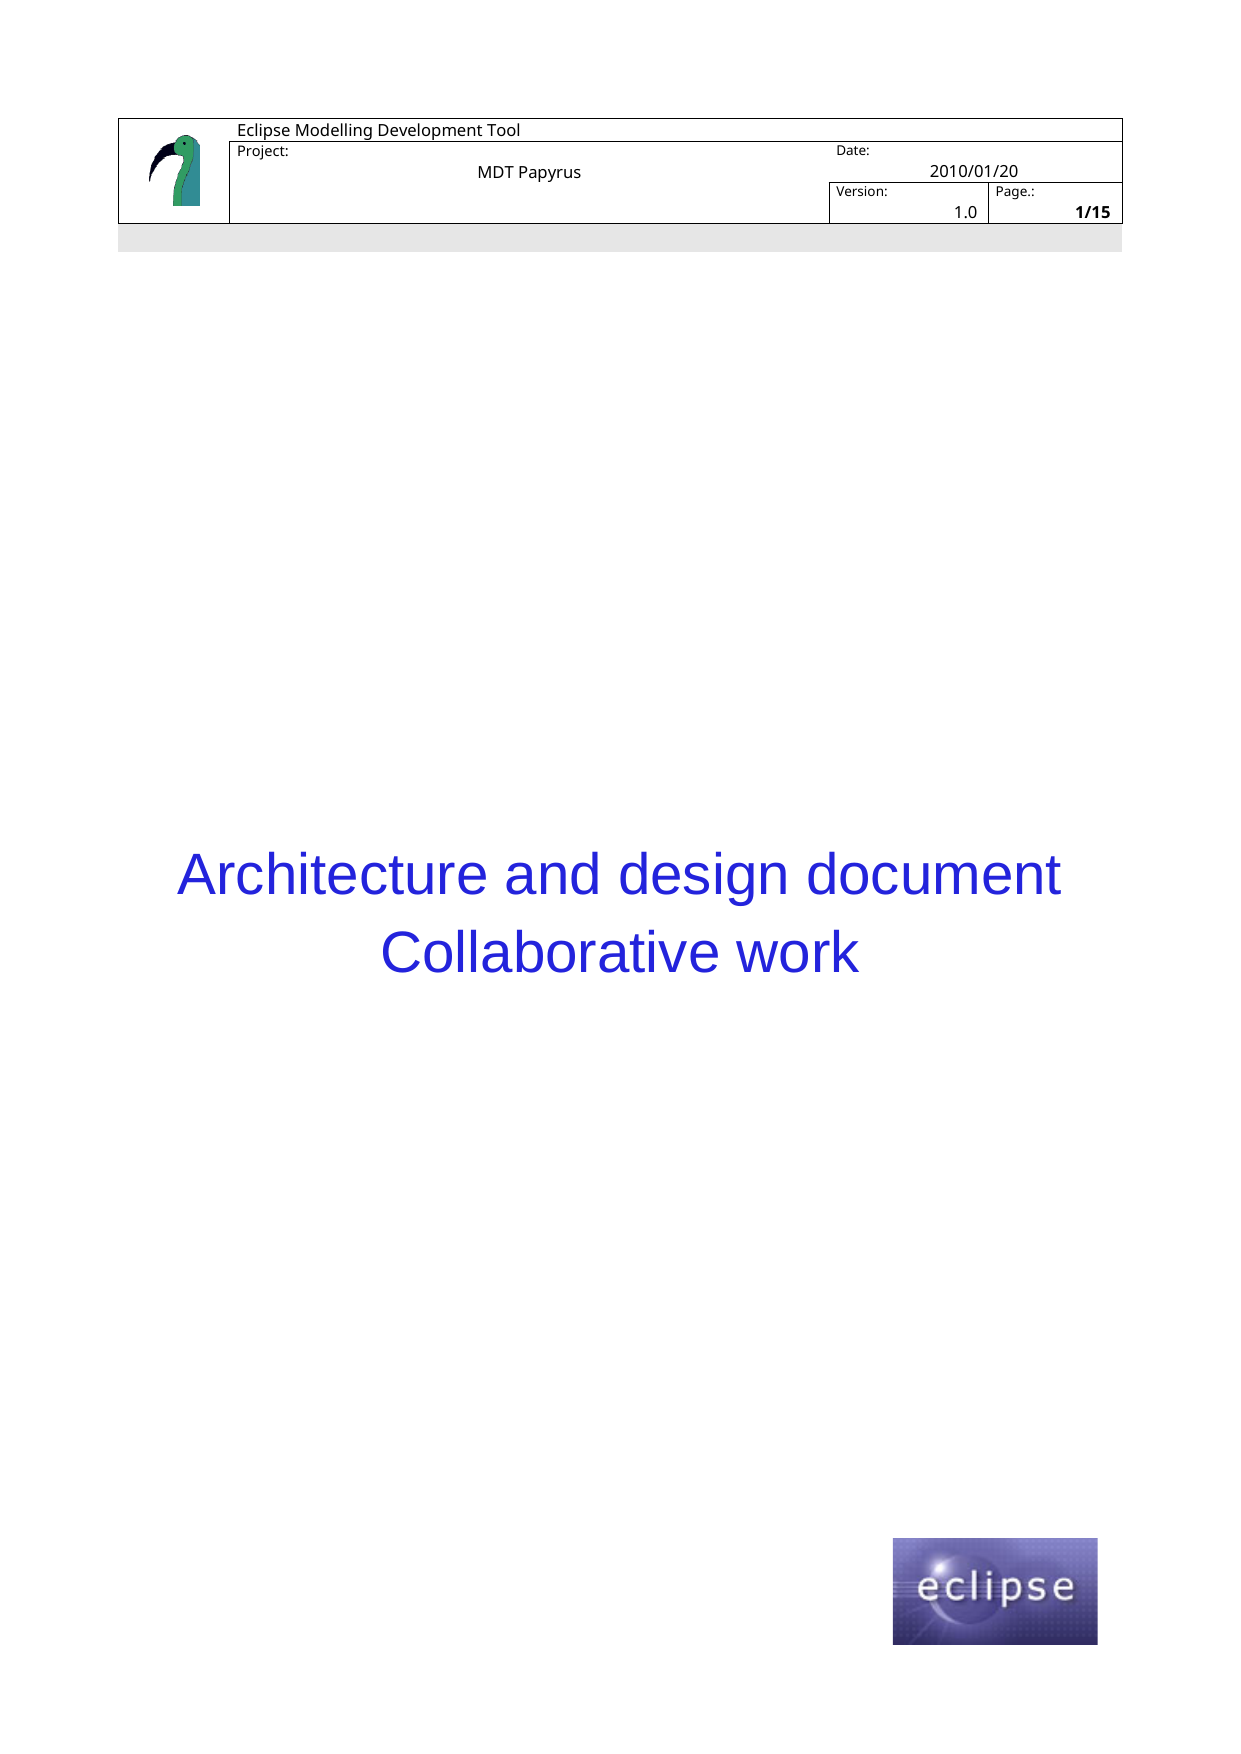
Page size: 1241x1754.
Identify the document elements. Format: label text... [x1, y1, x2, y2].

text Collaborative work [118, 919, 1122, 985]
text Architecture and design document [118, 842, 1122, 907]
picture [147, 133, 201, 209]
picture [892, 1538, 1098, 1645]
